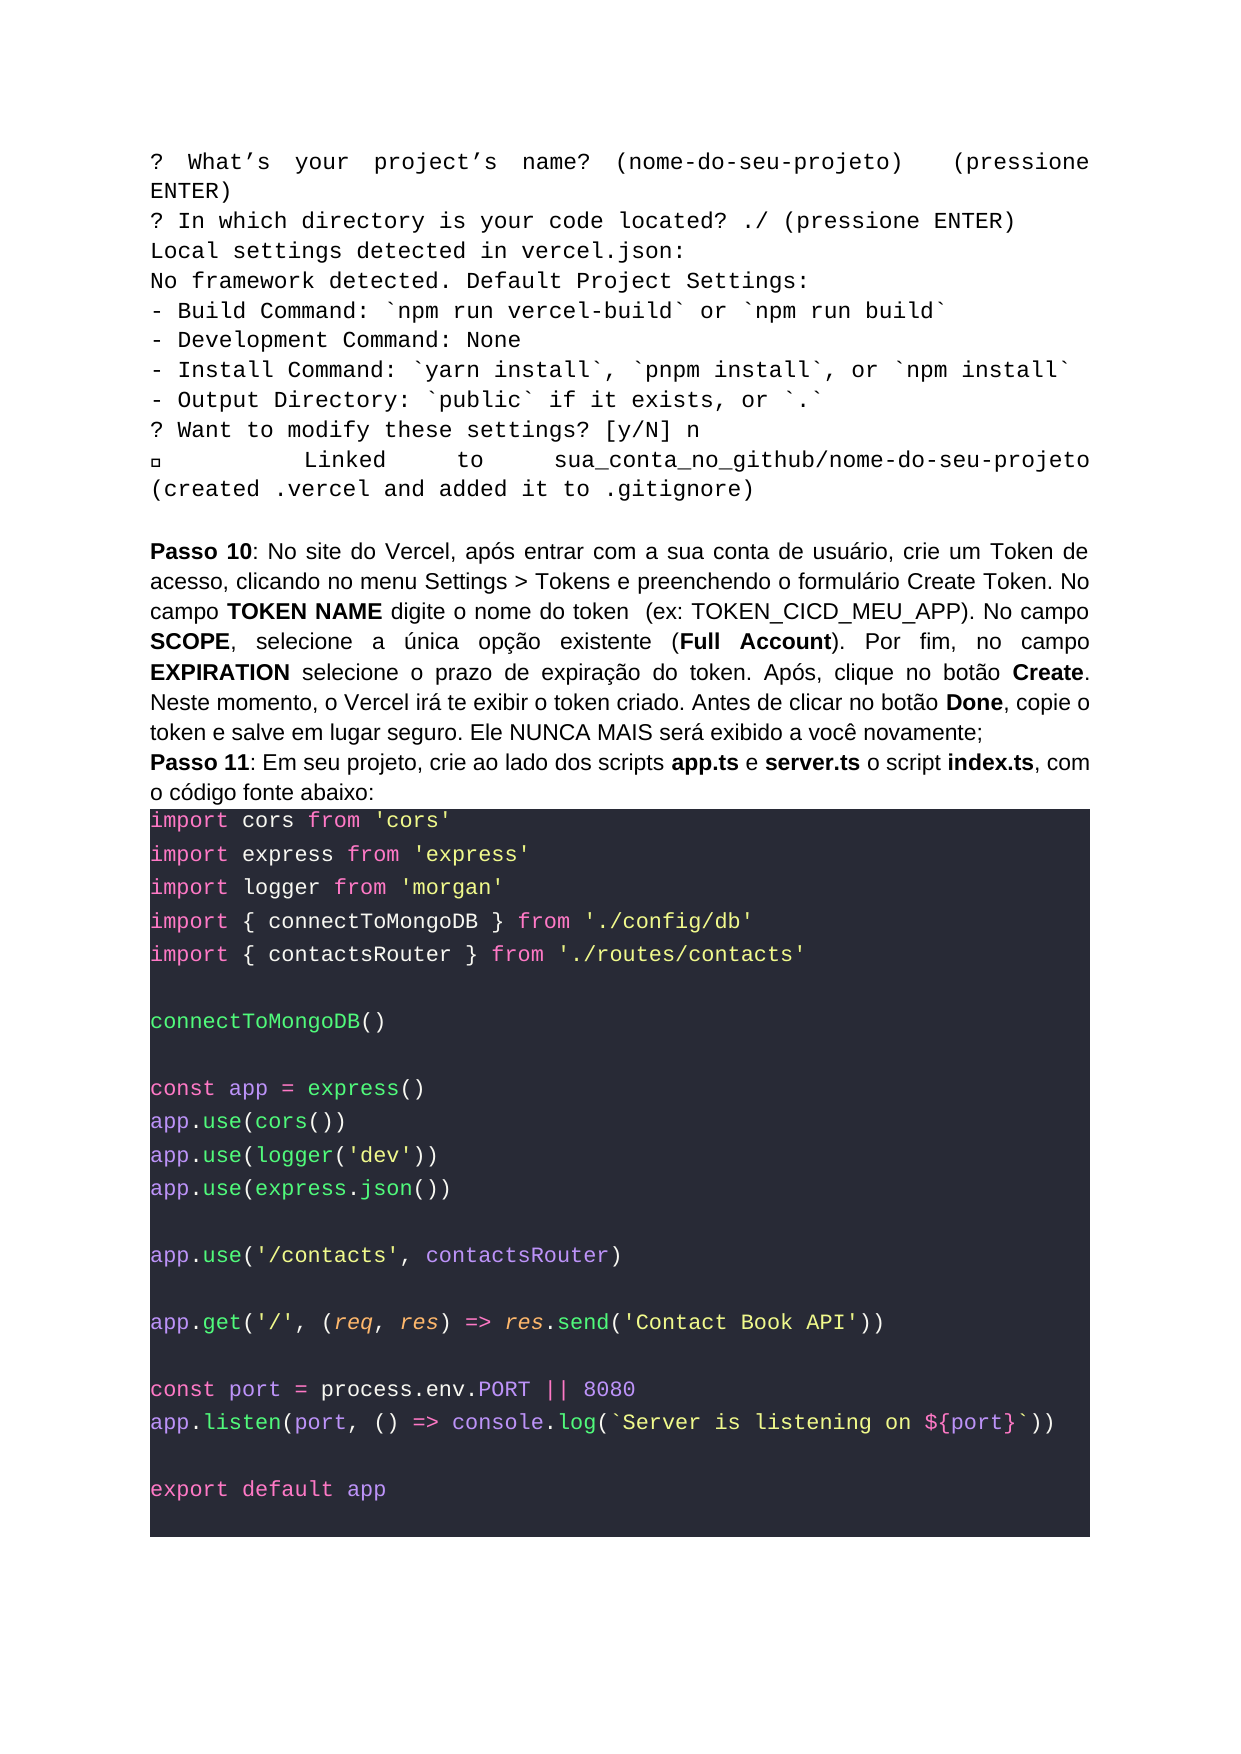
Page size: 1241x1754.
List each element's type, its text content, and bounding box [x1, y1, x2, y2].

text import { contactsRouter } from './routes/contacts' [150, 943, 1090, 968]
text app.use(logger('dev')) [150, 1144, 1090, 1169]
text app.use(cors()) [150, 1111, 1090, 1135]
text import { connectToMongoDB } from './config/db' [150, 910, 1090, 935]
text - Output Directory: `public` if it exists, or `.` [150, 388, 1090, 414]
text ? Want to modify these settings? [y/N] n [150, 418, 1090, 444]
text Passo 10: No site do Vercel, após entrar com a sua conta de usuário, crie um Token de acesso, clicando no menu Settings > Tokens e preenchendo o formulário Create Token. No campo TOKEN NAME digite o nome do token (ex: TOKEN_CICD_MEU_APP). No campo SCOPE, selecione a única opção existente (Full Account). Por fim, no campo EXPIRATION selecione o prazo de expiração do token. Após, clique no botão Create. Neste momento, o Vercel irá te exibir o token criado. Antes de clicar no botão Done, copie o token e salve em lugar seguro. Ele NUNCA MAIS será exibido a você novamente; [150, 538, 1090, 745]
text const port = process.env.PORT || 8080 [150, 1378, 1090, 1403]
text Passo 11: Em seu projeto, crie ao lado dos scripts app.ts e server.ts o script index.ts, com o código fonte abaixo: [150, 749, 1090, 806]
text import logger from 'morgan' [150, 876, 1090, 901]
text ? In which directory is your code located? ./ (pressione ENTER) [150, 209, 1090, 236]
text const app = express() [150, 1077, 1090, 1102]
text app.use('/contacts', contactsRouter) [150, 1244, 1090, 1269]
text ? What’s your project’s name? (nome-do-seu-projeto) (pressione ENTER) [150, 150, 1090, 206]
text import express from 'express' [150, 843, 1090, 868]
text import cors from 'cors' [150, 809, 1090, 834]
text - Install Command: `yarn install`, `pnpm install`, or `npm install` [150, 358, 1090, 384]
text No framework detected. Default Project Settings: [150, 269, 1090, 295]
text app.listen(port, () => console.log(`Server is listening on ${port}`)) [150, 1411, 1090, 1436]
text - Development Command: None [150, 329, 1090, 355]
text ✅ Linked to sua_conta_no_github/nome-do-seu-projeto (created .vercel and added it to .gitignore) [150, 448, 1090, 504]
text app.get('/', (req, res) => res.send('Contact Book API')) [150, 1311, 1090, 1336]
text connectToMongoDB() [150, 1010, 1090, 1035]
text export default app [150, 1478, 1090, 1503]
text Local settings detected in vercel.json: [150, 239, 1090, 265]
text - Build Command: `npm run vercel-build` or `npm run build` [150, 299, 1090, 325]
text app.use(express.json()) [150, 1177, 1090, 1202]
